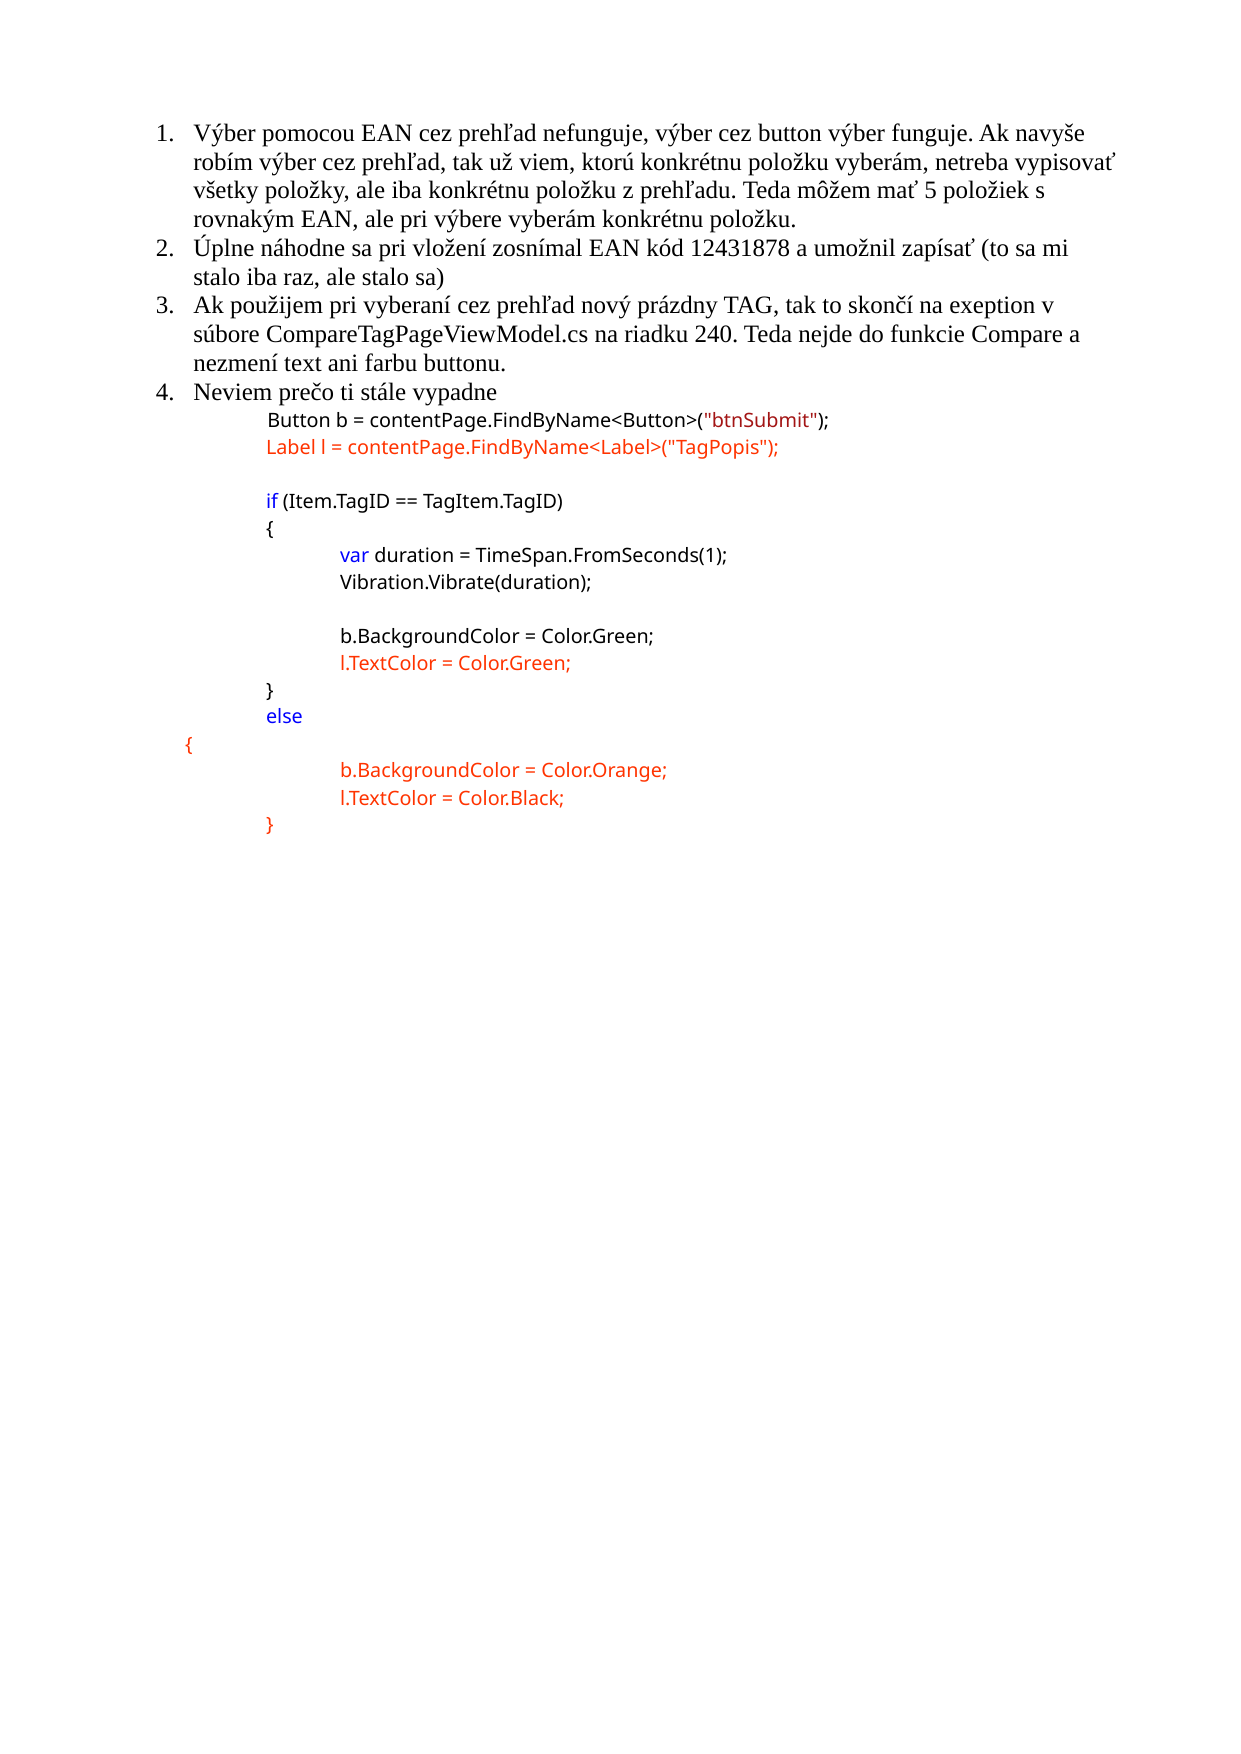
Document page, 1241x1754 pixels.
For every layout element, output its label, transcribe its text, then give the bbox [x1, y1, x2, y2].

text } [118, 811, 1122, 838]
text Label l = contentPage.FindByName<Label>("TagPopis"); [118, 433, 1122, 460]
list Ak použijem pri vyberaní cez prehľad nový prázdny TAG, tak to skončí na exeption v súbore CompareTagPageViewModel.cs na riadku 240. Teda nejde do funkcie Compare a nezmení text ani farbu buttonu. [156, 291, 1122, 377]
text { [118, 514, 1122, 541]
text l.TextColor = Color.Black; [118, 784, 1122, 811]
list Úplne náhodne sa pri vložení zosnímal EAN kód 12431878 a umožnil zapísať (to sa mi stalo iba raz, ale stalo sa) [156, 233, 1122, 291]
text else [118, 703, 1122, 730]
text l.TextColor = Color.Green; [118, 649, 1122, 676]
text if (Item.TagID == TagItem.TagID) [118, 487, 1122, 514]
text { [118, 730, 1122, 757]
text var duration = TimeSpan.FromSeconds(1); [118, 541, 1122, 568]
text b.BackgroundColor = Color.Green; [118, 622, 1122, 649]
text } [118, 676, 1122, 703]
text Vibration.Vibrate(duration); [118, 568, 1122, 595]
list Výber pomocou EAN cez prehľad nefunguje, výber cez button výber funguje. Ak navyše robím výber cez prehľad, tak už viem, ktorú konkrétnu položku vyberám, netreba vypisovať všetky položky, ale iba konkrétnu položku z prehľadu. Teda môžem mať 5 položiek s rovnakým EAN, ale pri výbere vyberám konkrétnu položku. [156, 118, 1122, 233]
list Neviem prečo ti stále vypadne Button b = contentPage.FindByName<Button>("btnSubmit"); [156, 377, 1122, 433]
text b.BackgroundColor = Color.Orange; [118, 757, 1122, 784]
